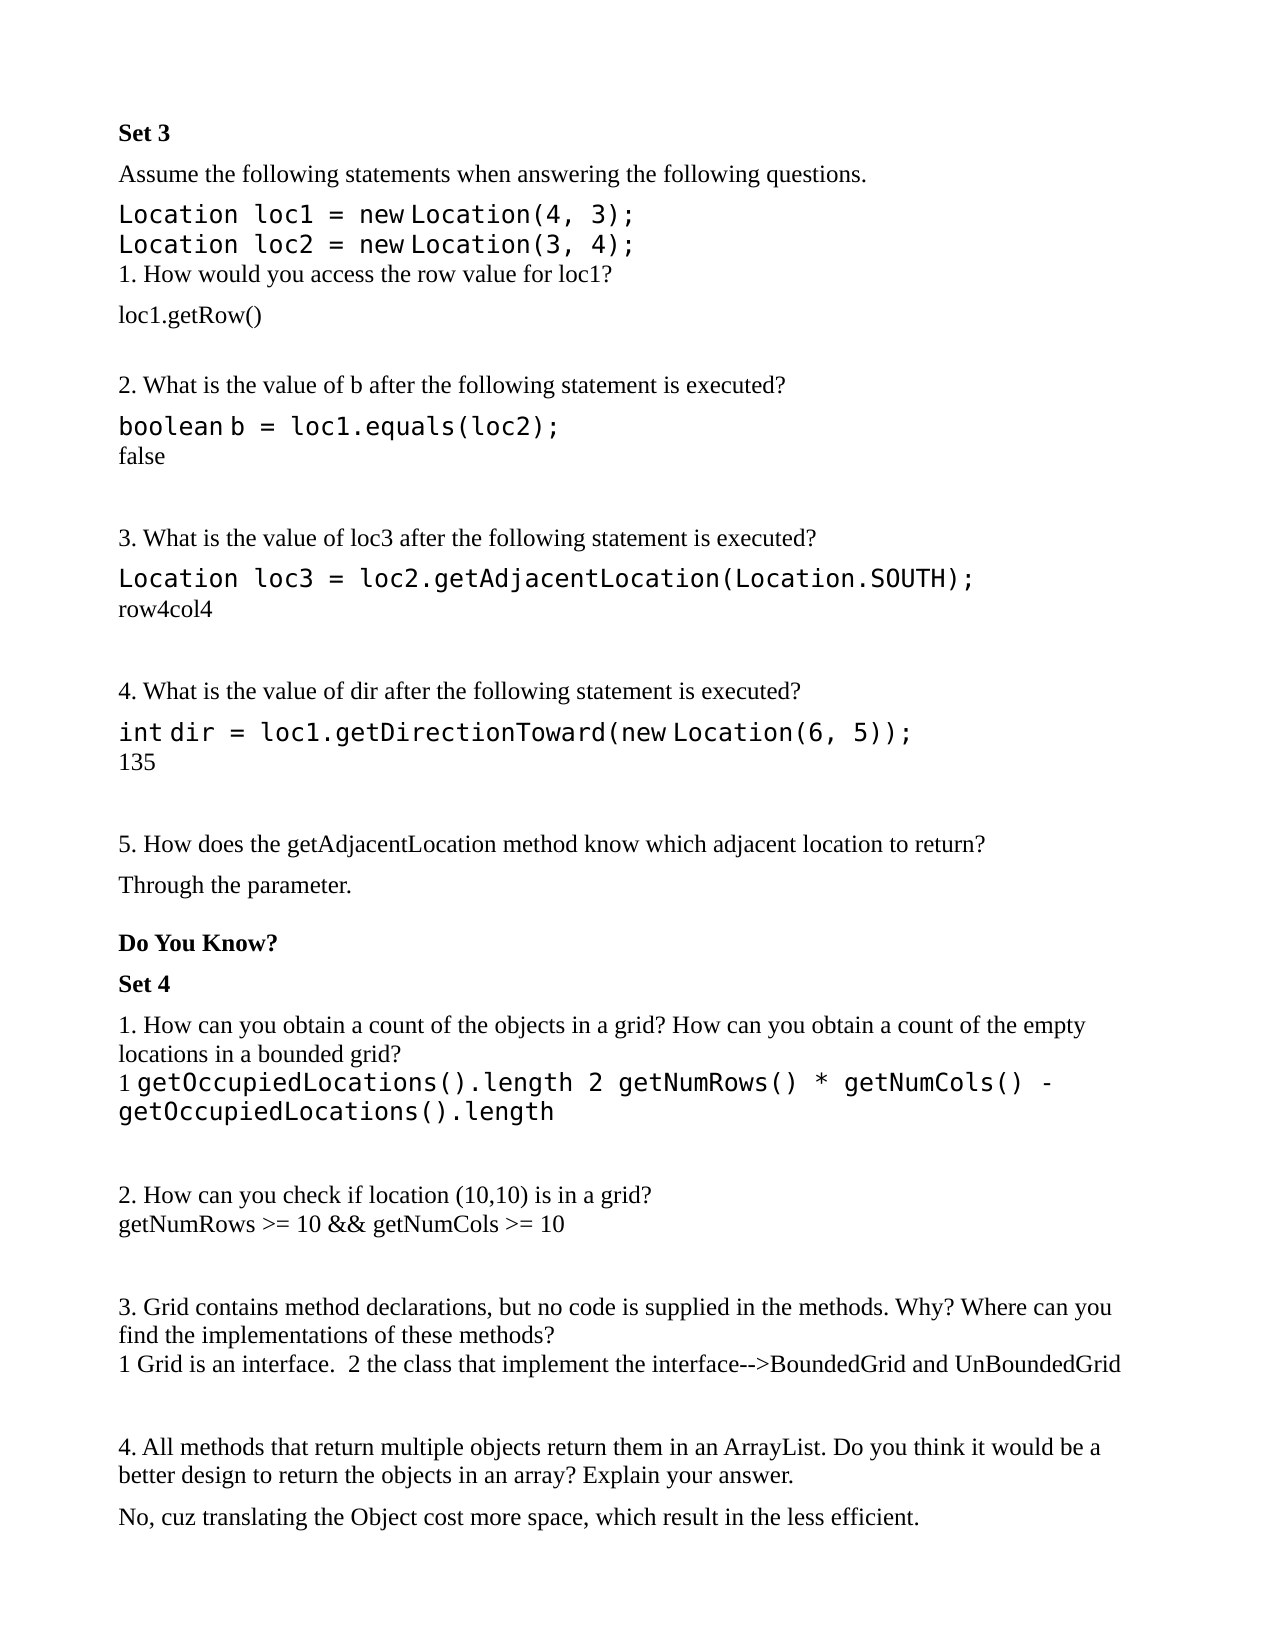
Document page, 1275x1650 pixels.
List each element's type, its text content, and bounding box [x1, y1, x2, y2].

text Through the parameter. [118, 871, 1157, 899]
text Assume the following statements when answering the following questions. [118, 159, 1157, 188]
text Do You Know? [118, 928, 1157, 957]
text row4col4 [118, 594, 1157, 623]
text false [118, 441, 1157, 470]
text Set 4 [118, 969, 1157, 998]
text 3. Grid contains method declarations, but no code is supplied in the methods. Why? Where can you find the implementations of these methods? 1 Grid is an interface. 2 the class that implement the interface-->BoundedGrid and UnBoundedGrid [118, 1292, 1157, 1378]
table_header Location loc3 = loc2.getAdjacentLocation(Location.SOUTH); [118, 565, 983, 594]
text 3. What is the value of loc3 after the following statement is executed? [118, 523, 1157, 552]
text Set 3 [118, 118, 1157, 147]
table_header Location loc1 = new Location(4, 3); Location loc2 = new Location(3, 4); [118, 201, 644, 259]
text 135 [118, 747, 1157, 776]
text 1. How can you obtain a count of the objects in a grid? How can you obtain a count of the empty locations in a bounded grid? 1 getOccupiedLocations().length 2 getNumRows() * getNumCols() - getOccupiedLocations().length [118, 1011, 1157, 1127]
text 1. How would you access the row value for loc1? [118, 259, 1157, 288]
table_header boolean b = loc1.equals(loc2); [118, 412, 567, 441]
text 2. How can you check if location (10,10) is in a grid? getNumRows >= 10 && getNumCols >= 10 [118, 1180, 1157, 1238]
text 5. How does the getAdjacentLocation method know which adjacent location to return? [118, 829, 1157, 858]
text loc1.getRow() [118, 300, 1157, 329]
text 2. What is the value of b after the following statement is executed? [118, 342, 1157, 399]
table_header int dir = loc1.getDirectionToward(new Location(6, 5)); [118, 718, 923, 747]
text 4. All methods that return multiple objects return them in an ArrayList. Do you think it would be a better design to return the objects in an array? Explain your answer. [118, 1432, 1157, 1489]
text No, cuz translating the Object cost more space, which result in the less efficient. [118, 1502, 1157, 1530]
text 4. What is the value of dir after the following statement is executed? [118, 676, 1157, 705]
